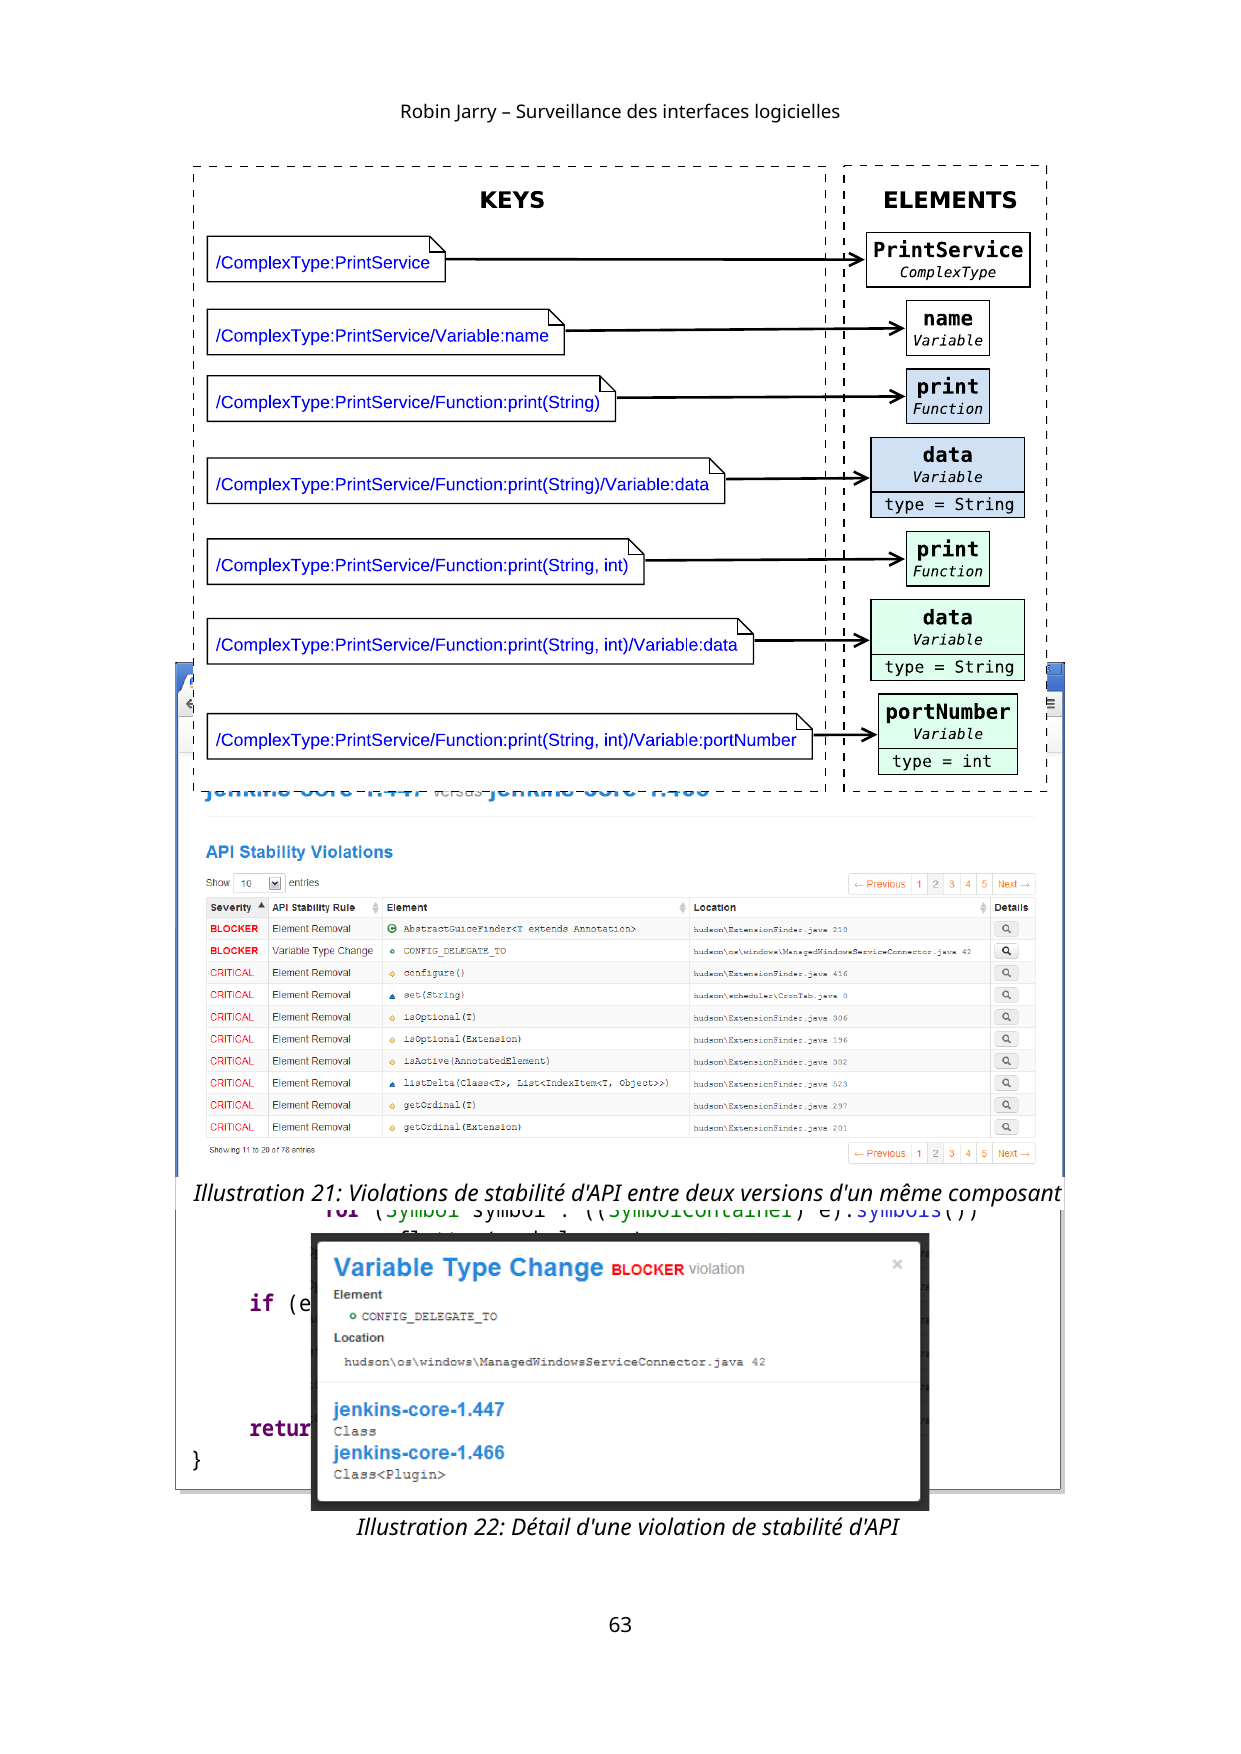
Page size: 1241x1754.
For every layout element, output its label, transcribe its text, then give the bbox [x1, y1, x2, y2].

picture [310, 1233, 930, 1511]
picture [175, 662, 1065, 1177]
text Voici la fonction Java qui permet « d'aplatir » un APIElement et toute sa sous-arborescence dans une table de hachage : [1048, 175, 1065, 662]
text return map; } [930, 1365, 1060, 1489]
text Voici la fonction Java qui permet « d'aplatir » un APIElement et toute sa sous-arborescence dans une table de hachage : [175, 175, 193, 662]
text if (e instanceof Function) for (Variable arg : ((Function) e).arguments) map.put(arg.path(), arg); [930, 1240, 1060, 1365]
text if (e instanceof SymbolContainer) for (Symbol symbol : ((SymbolContainer) e).symbols()) flatten(symbol, map); [176, 1210, 1060, 1240]
text if (e instanceof Function) for (Variable arg : ((Function) e).arguments) map.put(arg.path(), arg); [176, 1240, 310, 1365]
text Illustration 26: Détail d'une violation de stabilité d'API [328, 1511, 929, 1542]
text return map; } [176, 1365, 310, 1489]
text Illustration 25: Violations de stabilité d'API entre deux versions d'un même composant [193, 1177, 1065, 1208]
